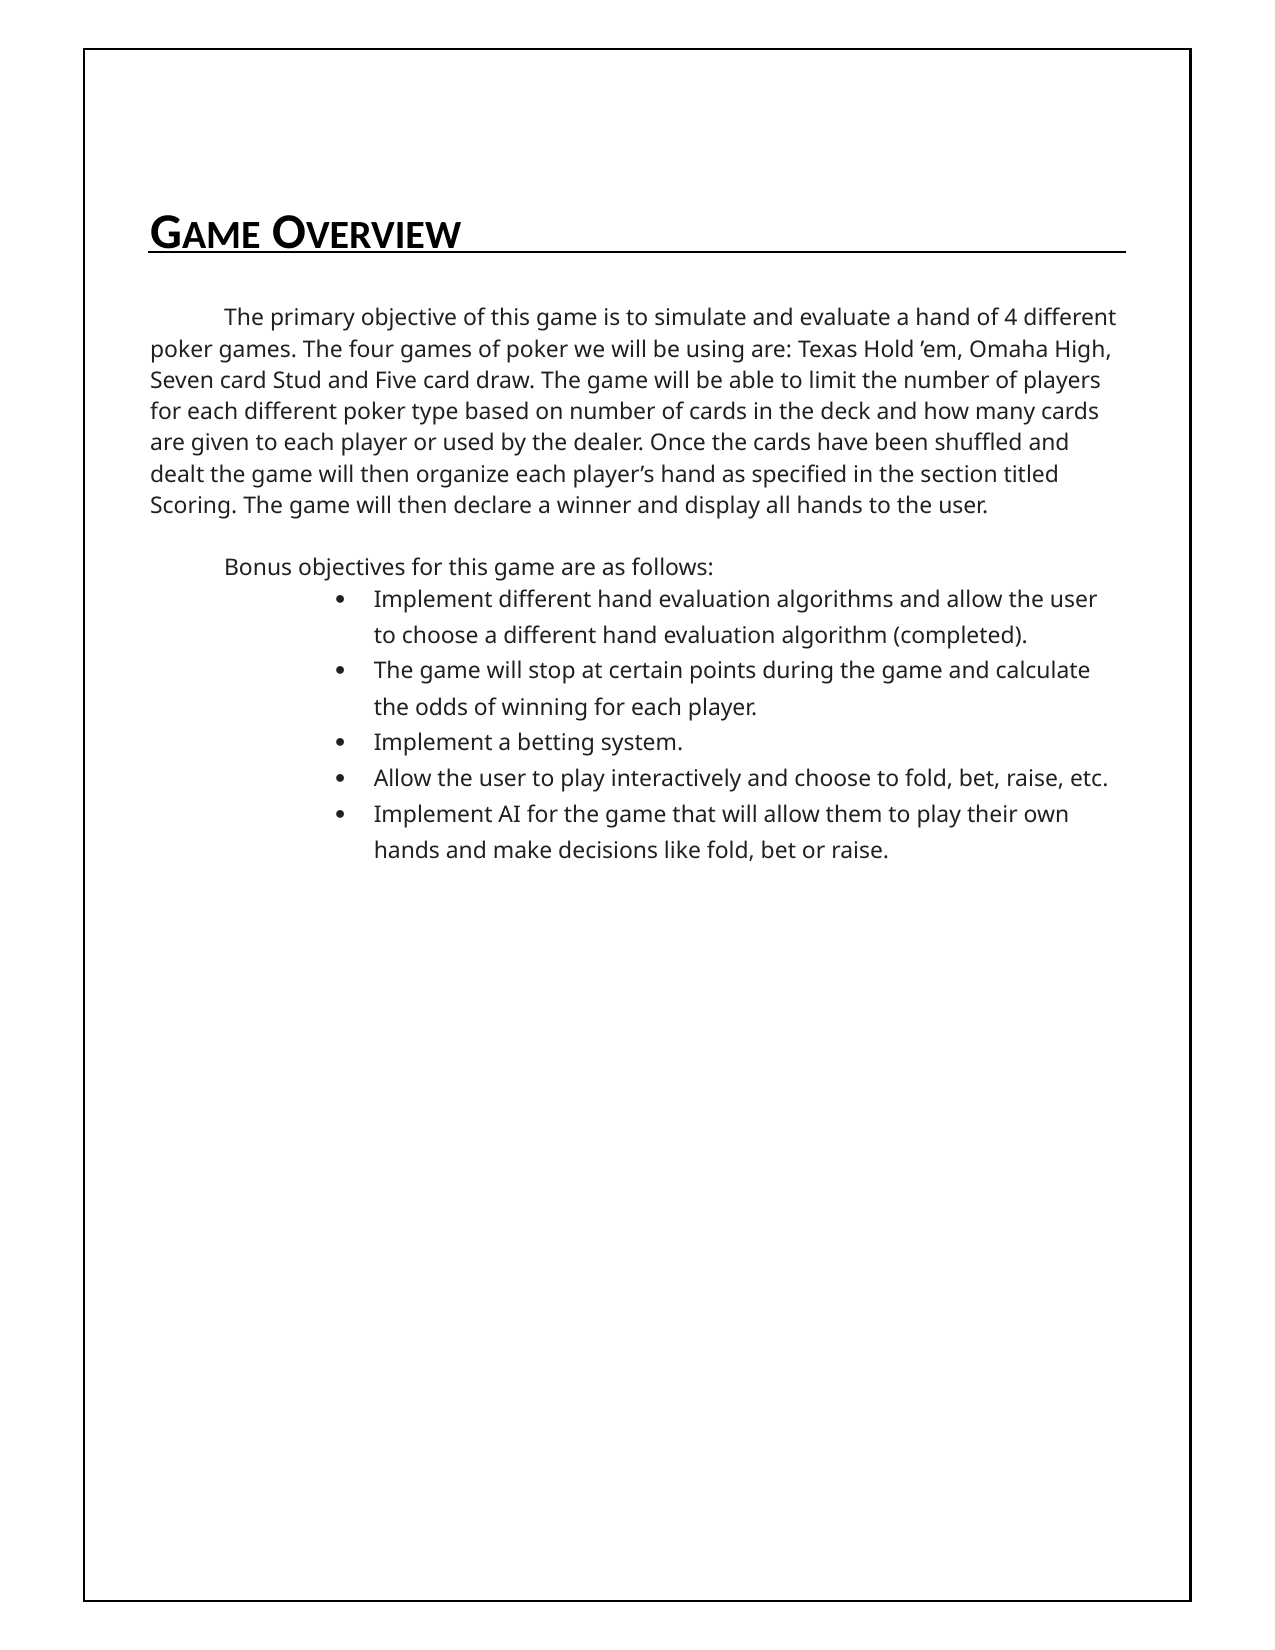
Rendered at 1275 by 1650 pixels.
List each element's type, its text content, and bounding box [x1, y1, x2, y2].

text The primary objective of this game is to simulate and evaluate a hand of 4 different poker games. The four games of poker we will be using are: Texas Hold ’em, Omaha High, Seven card Stud and Five card draw. The game will be able to limit the number of players for each different poker type based on number of cards in the deck and how many cards are given to each player or used by the dealer. Once the cards have been shuffled and dealt the game will then organize each player’s hand as specified in the section titled Scoring. The game will then declare a winner and display all hands to the user. [150, 301, 1125, 520]
subtitle [150, 253, 1125, 261]
list Implement AI for the game that will allow them to play their own hands and make decisions like fold, bet or raise. [336, 798, 1125, 865]
list Implement different hand evaluation algorithms and allow the user to choose a different hand evaluation algorithm (completed). [336, 583, 1125, 650]
list Allow the user to play interactively and choose to fold, bet, raise, etc. [336, 762, 1125, 793]
text Bonus objectives for this game are as follows: [150, 551, 1125, 583]
subtitle Game Overview [150, 200, 1125, 251]
list The game will stop at certain points during the game and calculate the odds of winning for each player. [336, 654, 1125, 722]
list Implement a betting system. [336, 726, 1125, 758]
